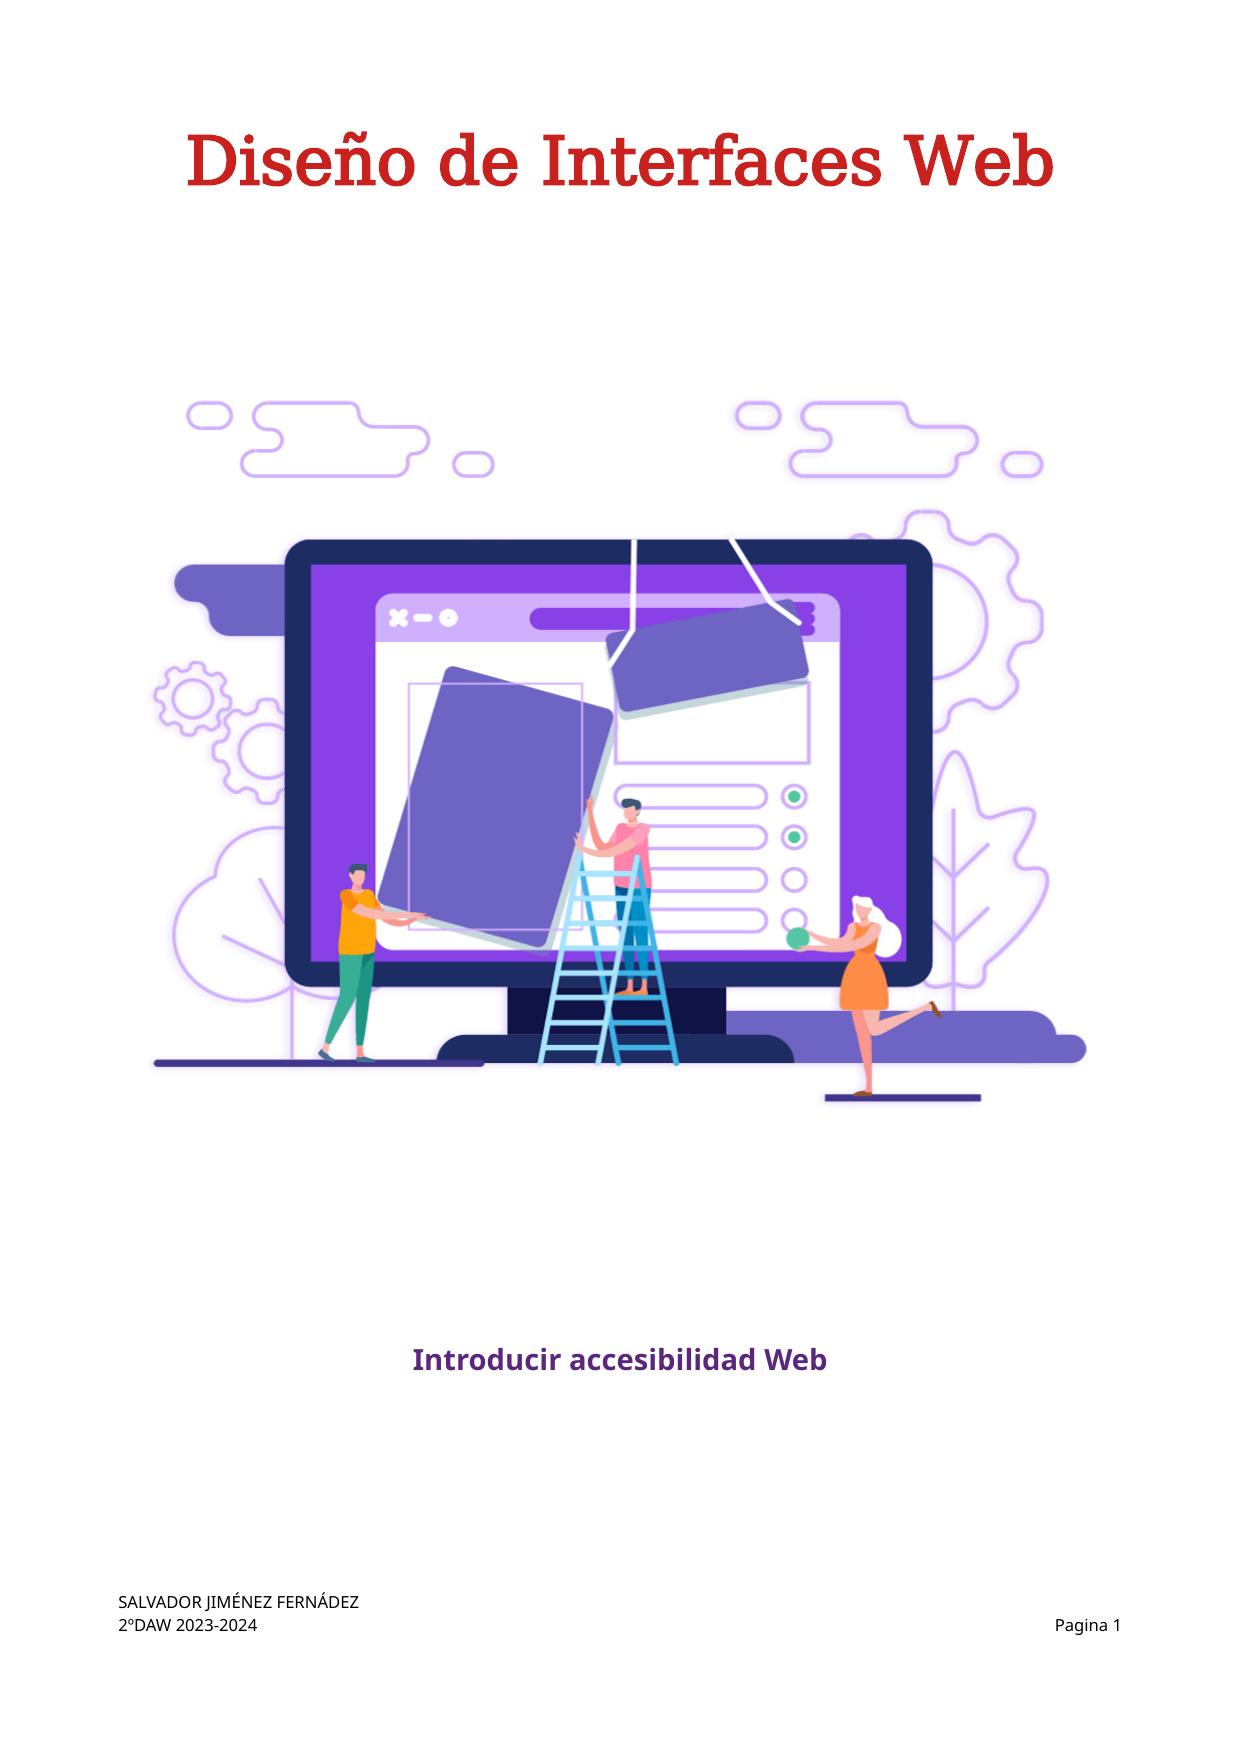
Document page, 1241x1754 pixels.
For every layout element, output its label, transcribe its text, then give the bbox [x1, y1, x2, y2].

picture [118, 251, 1123, 1255]
subtitle Introducir accesibilidad Web [118, 1339, 1122, 1379]
